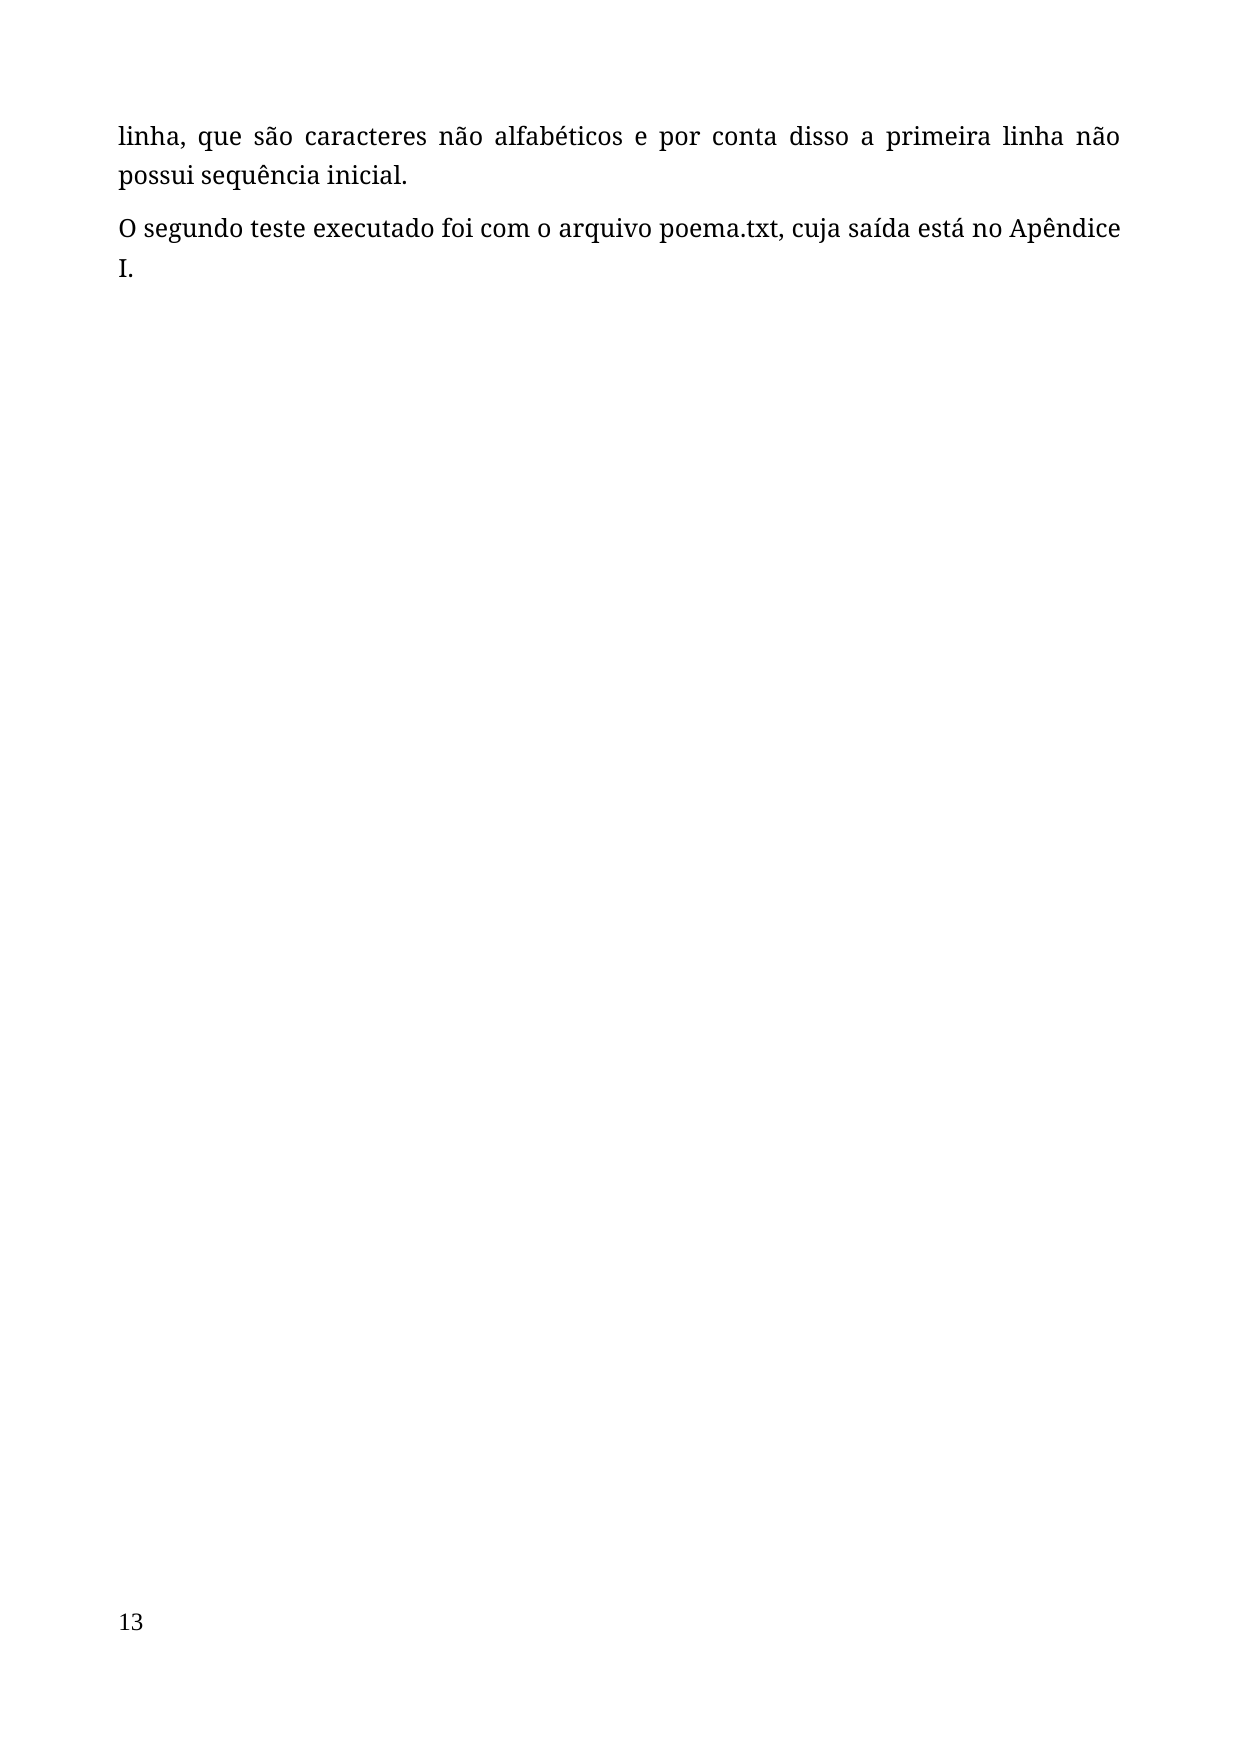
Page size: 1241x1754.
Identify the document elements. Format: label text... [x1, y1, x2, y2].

text O segundo teste executado foi com o arquivo poema.txt, cuja saída está no Apêndice I. [118, 211, 1122, 284]
text linha, que são caracteres não alfabéticos e por conta disso a primeira linha não possui sequência inicial. [118, 118, 1122, 191]
